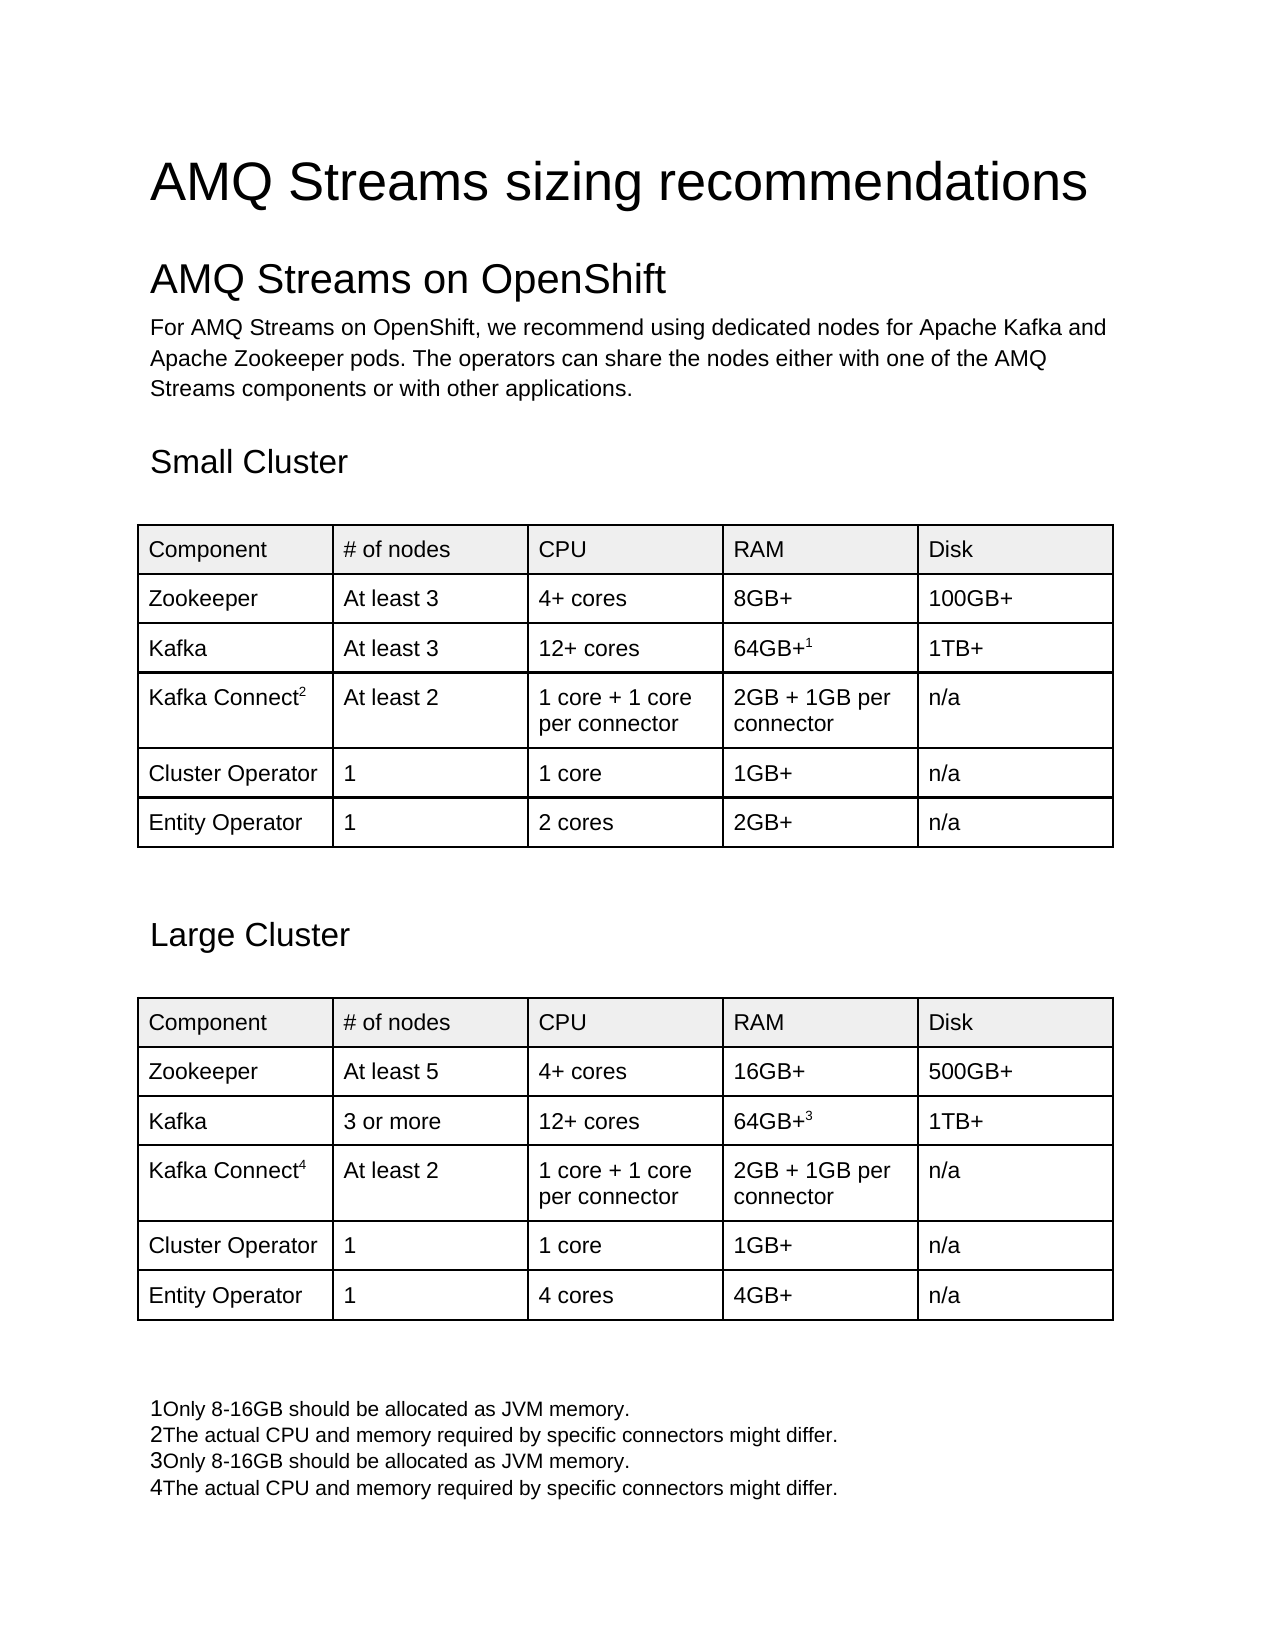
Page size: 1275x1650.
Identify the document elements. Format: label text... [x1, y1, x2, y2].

table_header CPU [529, 999, 722, 1046]
table_cell n/a [919, 674, 1112, 747]
table_cell n/a [919, 1222, 1112, 1269]
table_header # of nodes [334, 526, 527, 573]
table_cell 16GB+ [724, 1048, 917, 1095]
table_cell At least 5 [334, 1048, 527, 1095]
subtitle AMQ Streams on OpenShift [150, 254, 1125, 302]
table_cell 1 [334, 749, 527, 796]
table_cell n/a [919, 1271, 1112, 1318]
table_cell 2 cores [529, 799, 722, 846]
table_cell 1TB+ [919, 1097, 1112, 1144]
table_cell 8GB+ [724, 575, 917, 622]
table_cell Entity Operator [139, 1271, 332, 1318]
table_cell n/a [919, 749, 1112, 796]
table_cell 4 cores [529, 1271, 722, 1318]
table_cell 2GB+ [724, 799, 917, 846]
table_cell 1 core + 1 core per connector [529, 674, 722, 747]
table_cell 2GB + 1GB per connector [724, 674, 917, 747]
table_cell At least 3 [334, 575, 527, 622]
table_cell Kafka Connect [139, 674, 332, 747]
table_cell 100GB+ [919, 575, 1112, 622]
table_cell 64GB+ [724, 1097, 917, 1144]
table_cell n/a [919, 799, 1112, 846]
table_cell 3 or more [334, 1097, 527, 1144]
table_cell At least 2 [334, 674, 527, 747]
subtitle Small Cluster [150, 442, 1125, 481]
table_cell 1 core [529, 749, 722, 796]
table_cell 64GB+ [724, 624, 917, 671]
table_cell 12+ cores [529, 1097, 722, 1144]
table_cell Zookeeper [139, 575, 332, 622]
table_cell Cluster Operator [139, 749, 332, 796]
table_cell 500GB+ [919, 1048, 1112, 1095]
table_cell At least 3 [334, 624, 527, 671]
table_header RAM [724, 526, 917, 573]
subtitle Large Cluster [150, 915, 1125, 954]
table_cell 1TB+ [919, 624, 1112, 671]
text For AMQ Streams on OpenShift, we recommend using dedicated nodes for Apache Kafka and Apache Zookeeper pods. The operators can share the nodes either with one of the AMQ Streams components or with other applications. [150, 314, 1125, 401]
table_cell 4+ cores [529, 575, 722, 622]
table_cell Entity Operator [139, 799, 332, 846]
table_cell 4GB+ [724, 1271, 917, 1318]
table_cell 1 [334, 1271, 527, 1318]
table_cell Kafka [139, 624, 332, 671]
table_header Disk [919, 999, 1112, 1046]
table_cell At least 2 [334, 1146, 527, 1220]
table_cell Cluster Operator [139, 1222, 332, 1269]
table_header CPU [529, 526, 722, 573]
table_header # of nodes [334, 999, 527, 1046]
table_header Disk [919, 526, 1112, 573]
table_cell Kafka [139, 1097, 332, 1144]
table_cell 1 core + 1 core per connector [529, 1146, 722, 1220]
table_cell 2GB + 1GB per connector [724, 1146, 917, 1220]
table_cell 4+ cores [529, 1048, 722, 1095]
table_cell 1 core [529, 1222, 722, 1269]
title AMQ Streams sizing recommendations [150, 150, 1125, 212]
table_cell 1GB+ [724, 1222, 917, 1269]
table_cell 1 [334, 1222, 527, 1269]
table_cell 12+ cores [529, 624, 722, 671]
table_cell 1 [334, 799, 527, 846]
table_header Component [139, 526, 332, 573]
table_cell Kafka Connect [139, 1146, 332, 1220]
table_header Component [139, 999, 332, 1046]
table_header RAM [724, 999, 917, 1046]
table_cell n/a [919, 1146, 1112, 1220]
table_cell Zookeeper [139, 1048, 332, 1095]
table_cell 1GB+ [724, 749, 917, 796]
